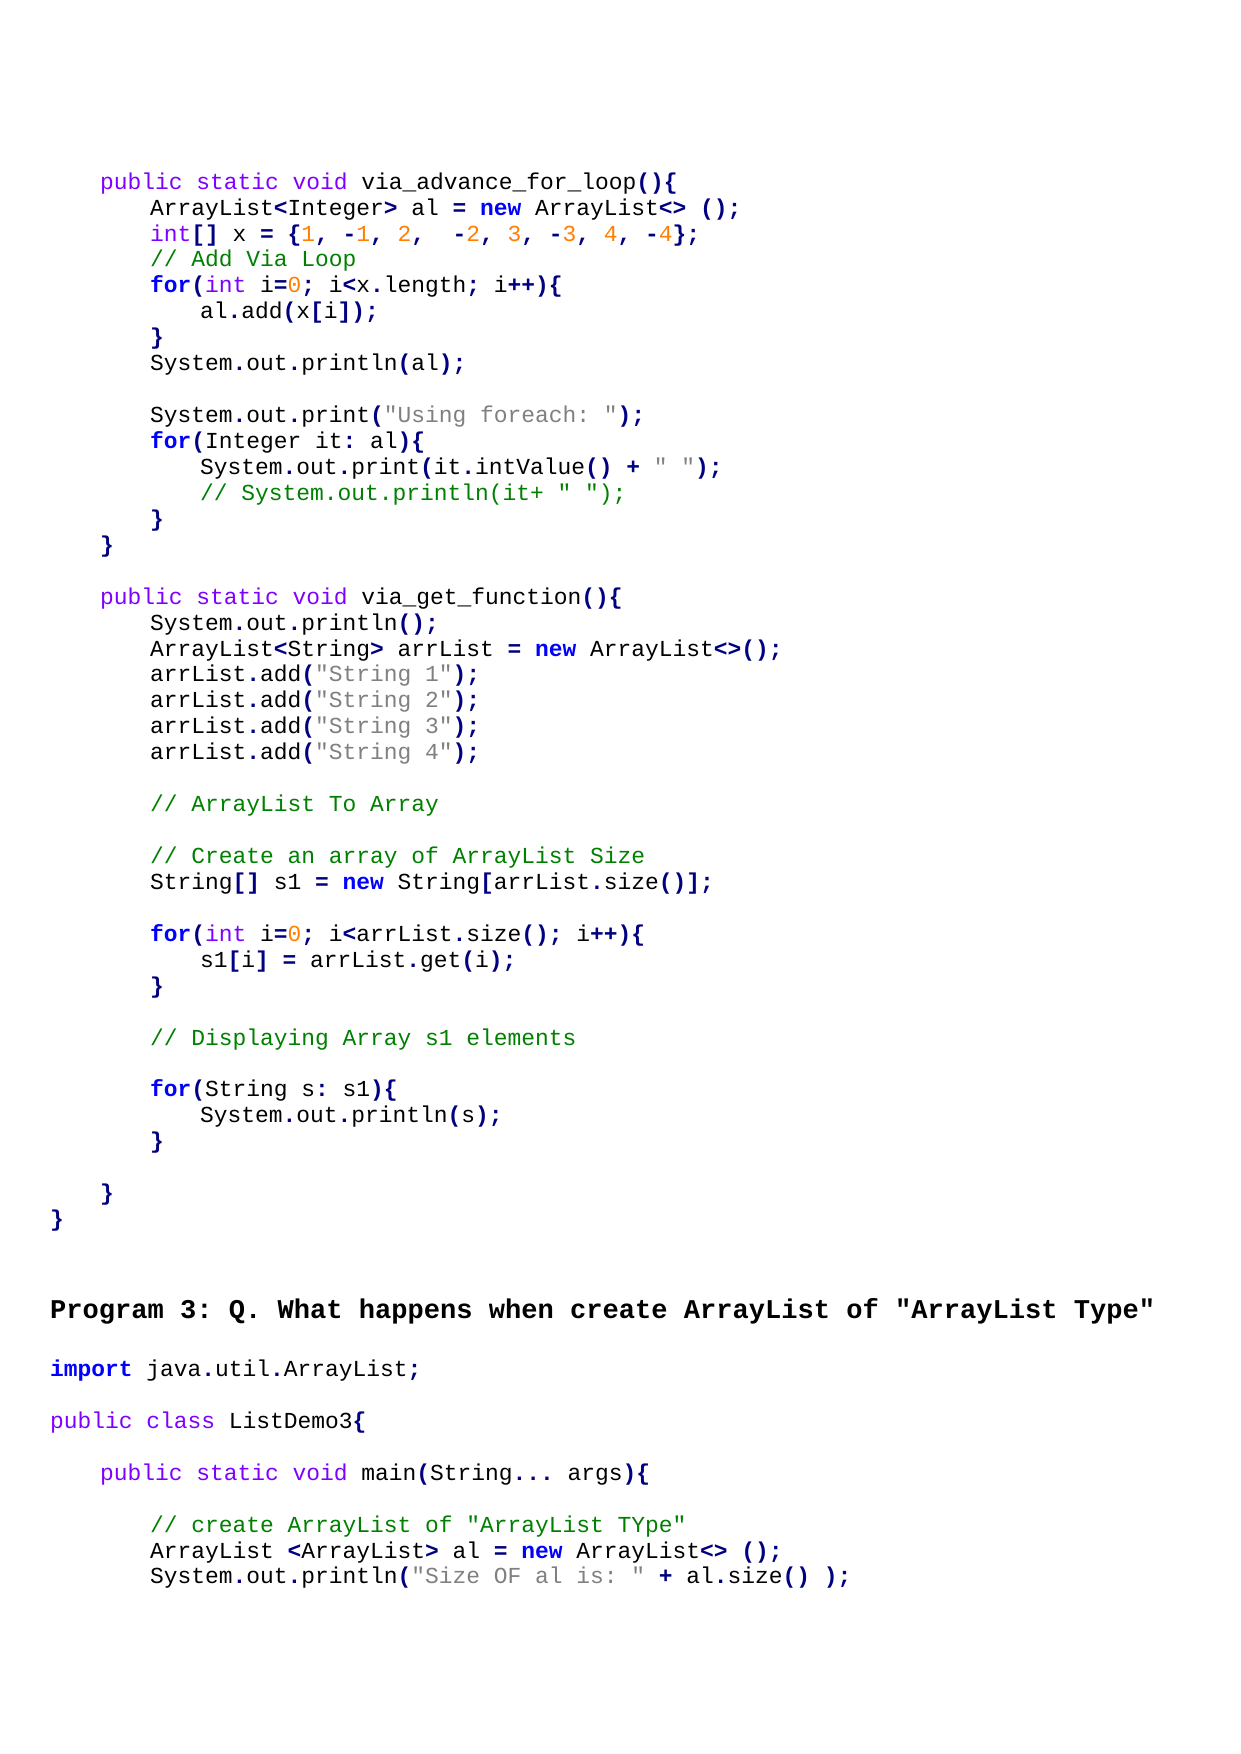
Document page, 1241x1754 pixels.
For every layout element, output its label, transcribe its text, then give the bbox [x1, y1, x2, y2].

text // create ArrayList of "ArrayList TYpe" [50, 1513, 1166, 1539]
text } [50, 1130, 1166, 1156]
text arrList.add("String 2"); [50, 689, 1166, 715]
text System.out.println(); [50, 611, 1166, 637]
text Program 3: Q. What happens when create ArrayList of "ArrayList Type" [50, 1296, 1166, 1327]
text System.out.println(al); [50, 352, 1166, 377]
text System.out.println("Size OF al is: " + al.size() ); [50, 1565, 1166, 1591]
text ArrayList<Integer> al = new ArrayList<> (); [50, 196, 1166, 222]
text public static void via_advance_for_loop(){ [50, 170, 1166, 196]
text for(Integer it: al){ [50, 429, 1166, 455]
text } [50, 1182, 1166, 1207]
text for(String s: s1){ [50, 1078, 1166, 1104]
text public class ListDemo3{ [50, 1409, 1166, 1435]
text // Create an array of ArrayList Size [50, 844, 1166, 870]
text } [50, 974, 1166, 1000]
text import java.util.ArrayList; [50, 1357, 1166, 1383]
text } [50, 507, 1166, 533]
text ArrayList<String> arrList = new ArrayList<>(); [50, 637, 1166, 663]
text ArrayList <ArrayList> al = new ArrayList<> (); [50, 1539, 1166, 1565]
text String[] s1 = new String[arrList.size()]; [50, 870, 1166, 896]
text for(int i=0; i<arrList.size(); i++){ [50, 922, 1166, 948]
text } [50, 533, 1166, 559]
text public static void main(String... args){ [50, 1461, 1166, 1487]
text } [50, 326, 1166, 352]
text System.out.println(s); [50, 1104, 1166, 1130]
text } [50, 1207, 1166, 1233]
text public static void via_get_function(){ [50, 585, 1166, 611]
text s1[i] = arrList.get(i); [50, 948, 1166, 974]
text arrList.add("String 4"); [50, 741, 1166, 767]
text // Displaying Array s1 elements [50, 1026, 1166, 1052]
text System.out.print("Using foreach: "); [50, 403, 1166, 429]
text arrList.add("String 3"); [50, 715, 1166, 741]
text for(int i=0; i<x.length; i++){ [50, 274, 1166, 300]
text // ArrayList To Array [50, 792, 1166, 818]
text al.add(x[i]); [50, 300, 1166, 326]
text int[] x = {1, -1, 2, -2, 3, -3, 4, -4}; [50, 222, 1166, 248]
text arrList.add("String 1"); [50, 663, 1166, 689]
text System.out.print(it.intValue() + " "); [50, 455, 1166, 481]
text // Add Via Loop [50, 248, 1166, 274]
text // System.out.println(it+ " "); [50, 481, 1166, 507]
